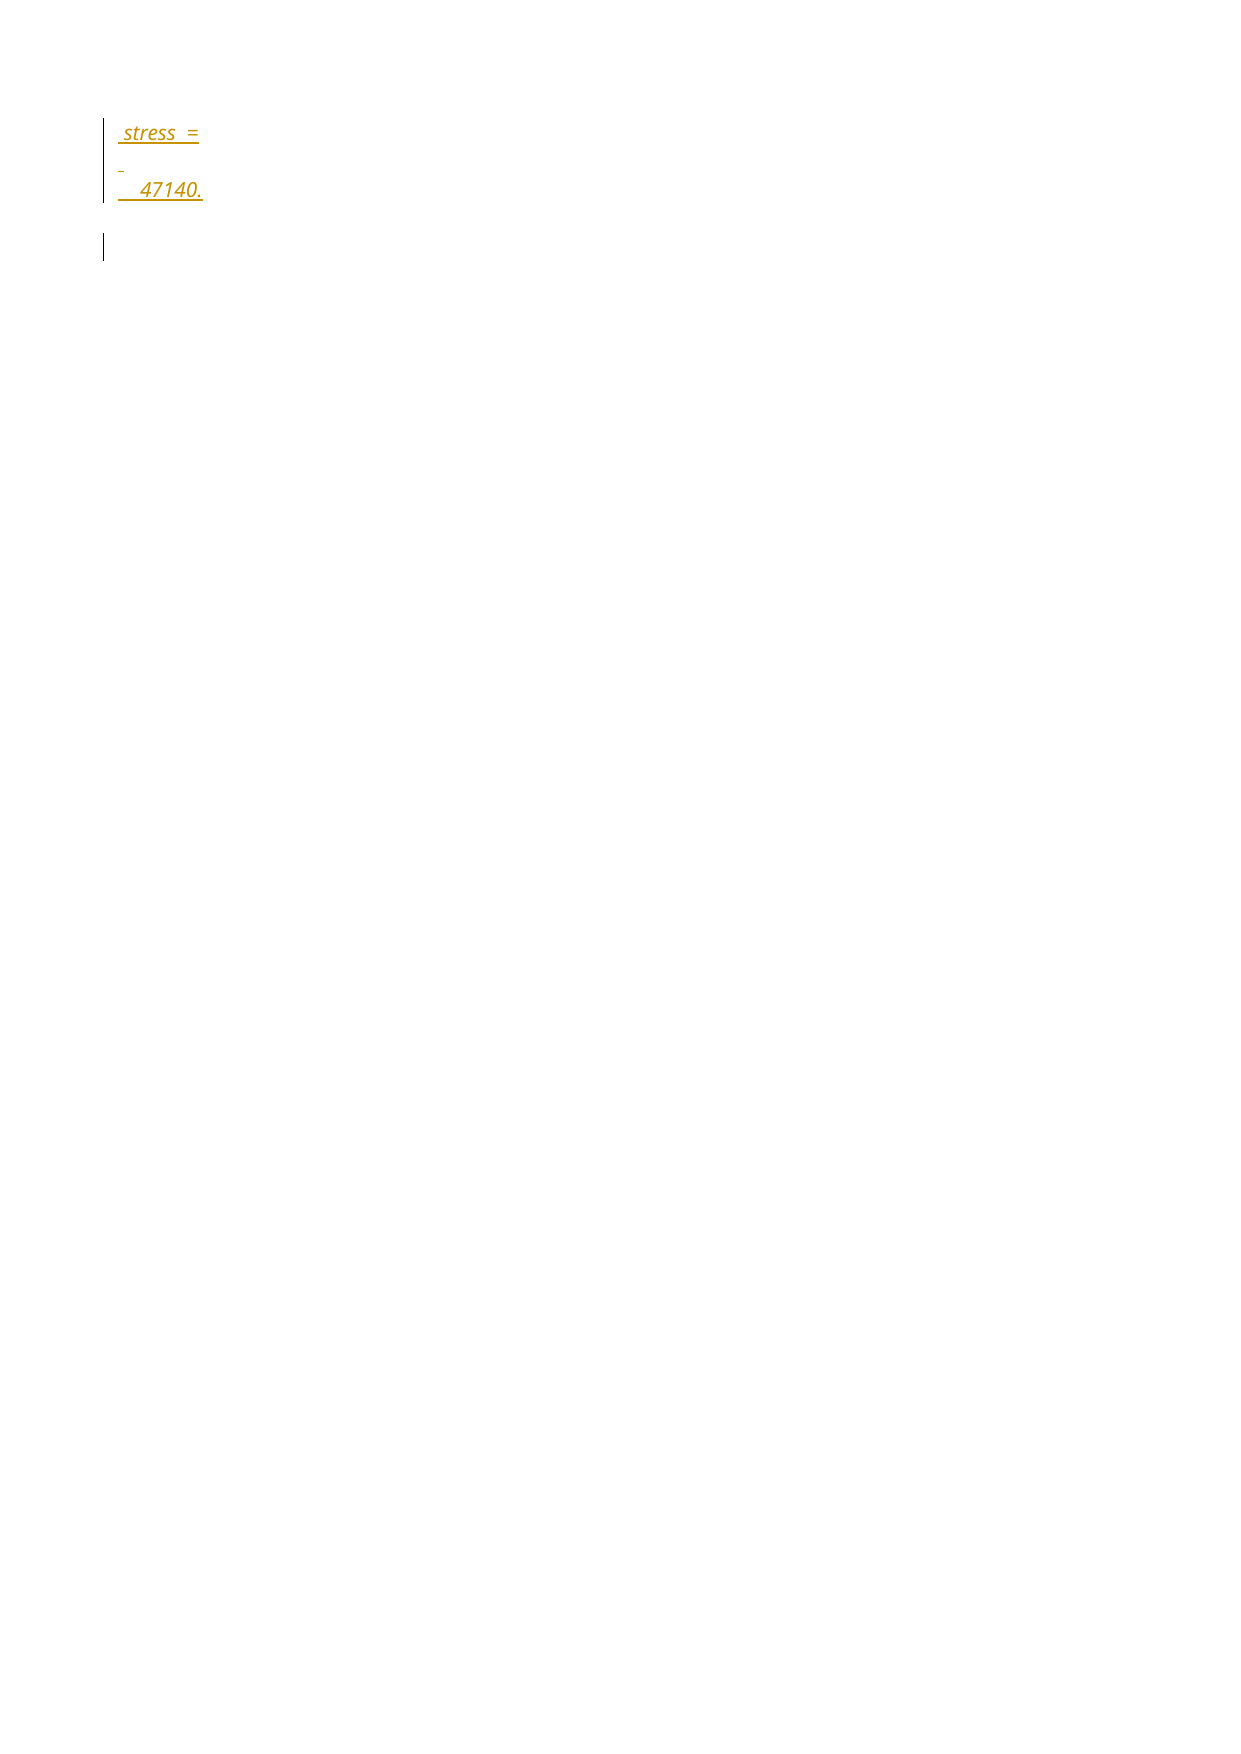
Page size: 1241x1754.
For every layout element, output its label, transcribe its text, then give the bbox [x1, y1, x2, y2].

text stress = [118, 118, 1122, 147]
text 47140. [118, 175, 1122, 203]
